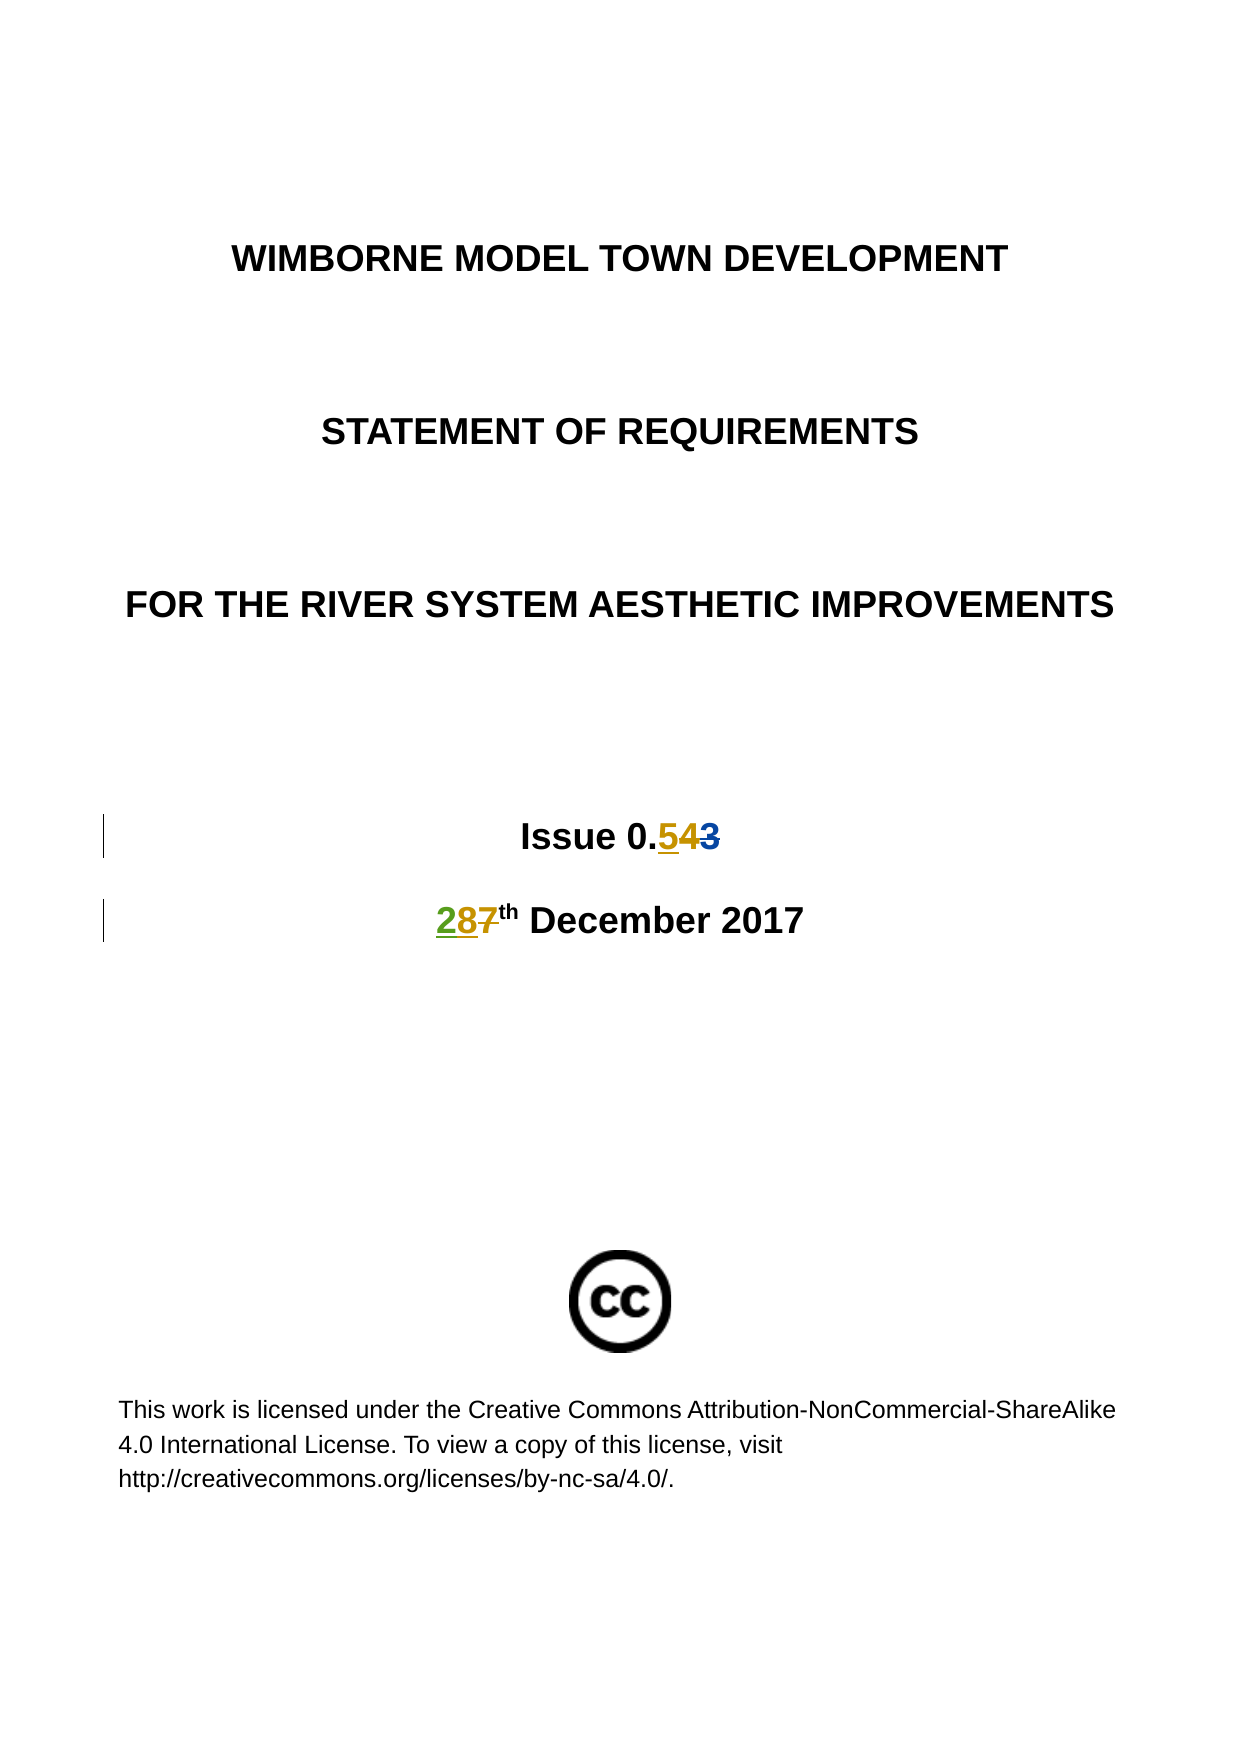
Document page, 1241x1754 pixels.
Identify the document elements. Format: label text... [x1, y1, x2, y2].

text 28th December 2017 [118, 899, 1122, 942]
text WIMBORNE MODEL TOWN DEVELOPMENT [118, 236, 1122, 279]
text FOR THE RIVER SYSTEM AESTHETIC IMPROVEMENTS [118, 582, 1122, 625]
picture [569, 1250, 672, 1353]
text Issue 0.5 [118, 814, 1122, 857]
text STATEMENT OF REQUIREMENTS [118, 409, 1122, 452]
text This work is licensed under the Creative Commons Attribution-NonCommercial-ShareAlike 4.0 International License. To view a copy of this license, visit http://creativecommons.org/licenses/by-nc-sa/4.0/. [118, 1395, 1122, 1493]
